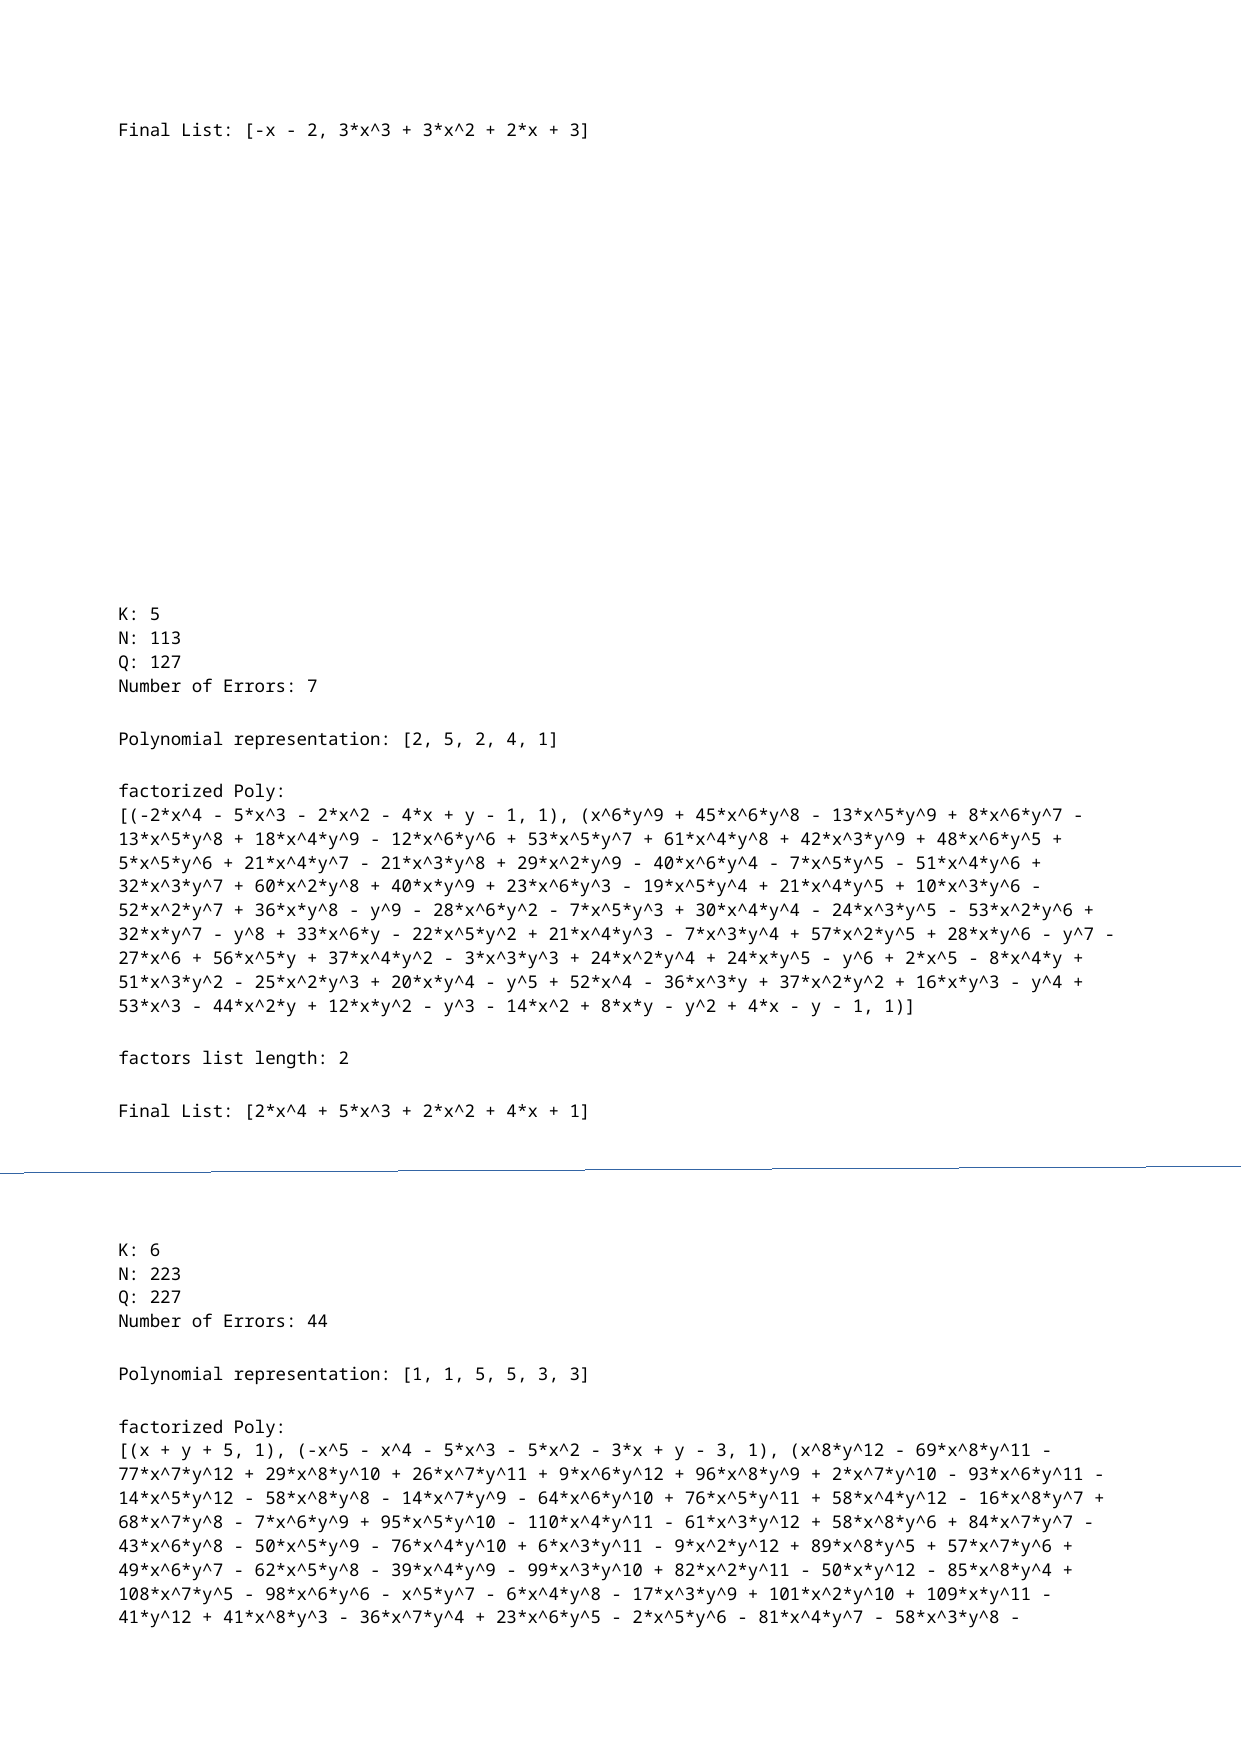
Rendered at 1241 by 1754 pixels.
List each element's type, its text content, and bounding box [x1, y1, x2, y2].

text factorized Poly: [118, 1414, 1122, 1438]
text Q: 227 [118, 1285, 1122, 1309]
text N: 223 [118, 1261, 1122, 1285]
text Number of Errors: 7 [118, 673, 1122, 697]
text factorized Poly: [118, 779, 1122, 803]
text Q: 127 [118, 650, 1122, 673]
text N: 113 [118, 626, 1122, 650]
text factors list length: 2 [118, 1046, 1122, 1070]
text Polynomial representation: [1, 1, 5, 5, 3, 3] [118, 1362, 1122, 1386]
text [(x + y + 5, 1), (-x^5 - x^4 - 5*x^3 - 5*x^2 - 3*x + y - 3, 1), (x^8*y^12 - 69*x^8*y^11 - 77*x^7*y^12 + 29*x^8*y^10 + 26*x^7*y^11 + 9*x^6*y^12 + 96*x^8*y^9 + 2*x^7*y^10 - 93*x^6*y^11 - 14*x^5*y^12 - 58*x^8*y^8 - 14*x^7*y^9 - 64*x^6*y^10 + 76*x^5*y^11 + 58*x^4*y^12 - 16*x^8*y^7 + 68*x^7*y^8 - 7*x^6*y^9 + 95*x^5*y^10 - 110*x^4*y^11 - 61*x^3*y^12 + 58*x^8*y^6 + 84*x^7*y^7 - 43*x^6*y^8 - 50*x^5*y^9 - 76*x^4*y^10 + 6*x^3*y^11 - 9*x^2*y^12 + 89*x^8*y^5 + 57*x^7*y^6 + 49*x^6*y^7 - 62*x^5*y^8 - 39*x^4*y^9 - 99*x^3*y^10 + 82*x^2*y^11 - 50*x*y^12 - 85*x^8*y^4 + 108*x^7*y^5 - 98*x^6*y^6 - x^5*y^7 - 6*x^4*y^8 - 17*x^3*y^9 + 101*x^2*y^10 + 109*x*y^11 - 41*y^12 + 41*x^8*y^3 - 36*x^7*y^4 + 23*x^6*y^5 - 2*x^5*y^6 - 81*x^4*y^7 - 58*x^3*y^8 [118, 1438, 1122, 1629]
text K: 5 [118, 602, 1122, 626]
text Final List: [-x - 2, 3*x^3 + 3*x^2 + 2*x + 3] [118, 118, 1122, 142]
text K: 6 [118, 1237, 1122, 1261]
text Polynomial representation: [2, 5, 2, 4, 1] [118, 726, 1122, 750]
text Number of Errors: 44 [118, 1309, 1122, 1333]
text Final List: [2*x^4 + 5*x^3 + 2*x^2 + 4*x + 1] [118, 1099, 1122, 1122]
text [(-2*x^4 - 5*x^3 - 2*x^2 - 4*x + y - 1, 1), (x^6*y^9 + 45*x^6*y^8 - 13*x^5*y^9 + 8*x^6*y^7 - 13*x^5*y^8 + 18*x^4*y^9 - 12*x^6*y^6 + 53*x^5*y^7 + 61*x^4*y^8 + 42*x^3*y^9 + 48*x^6*y^5 + 5*x^5*y^6 + 21*x^4*y^7 - 21*x^3*y^8 + 29*x^2*y^9 - 40*x^6*y^4 - 7*x^5*y^5 - 51*x^4*y^6 + 32*x^3*y^7 + 60*x^2*y^8 + 40*x*y^9 + 23*x^6*y^3 - 19*x^5*y^4 + 21*x^4*y^5 + 10*x^3*y^6 - 52*x^2*y^7 + 36*x*y^8 - y^9 - 28*x^6*y^2 - 7*x^5*y^3 + 30*x^4*y^4 - 24*x^3*y^5 - 53*x^2*y^6 + 32*x*y^7 - y^8 + 33*x^6*y - 22*x^5*y^2 + 21*x^4*y^3 - 7*x^3*y^4 + 57*x^2*y^5 + 28*x*y^6 - y^7 - 27*x^6 + 56*x^5*y + 37*x^4*y^2 - 3*x^3*y^3 + 24*x^2*y^4 + 24*x*y^5 - y^6 + 2*x^5 - 8*x^4*y + 51*x^3*y^2 - 25*x^2*y^3 + 20*x*y^4 - y^5 + 52*x^4 - 36*x^3*y + 37*x^2*y^2 + 16*x*y^3 - y^4 + 53*x^3 - 44*x^2*y + 12*x*y^2 - y^3 - 14*x^2 + 8*x*y - y^2 + 4*x - y - 1, 1)] [118, 803, 1122, 1017]
